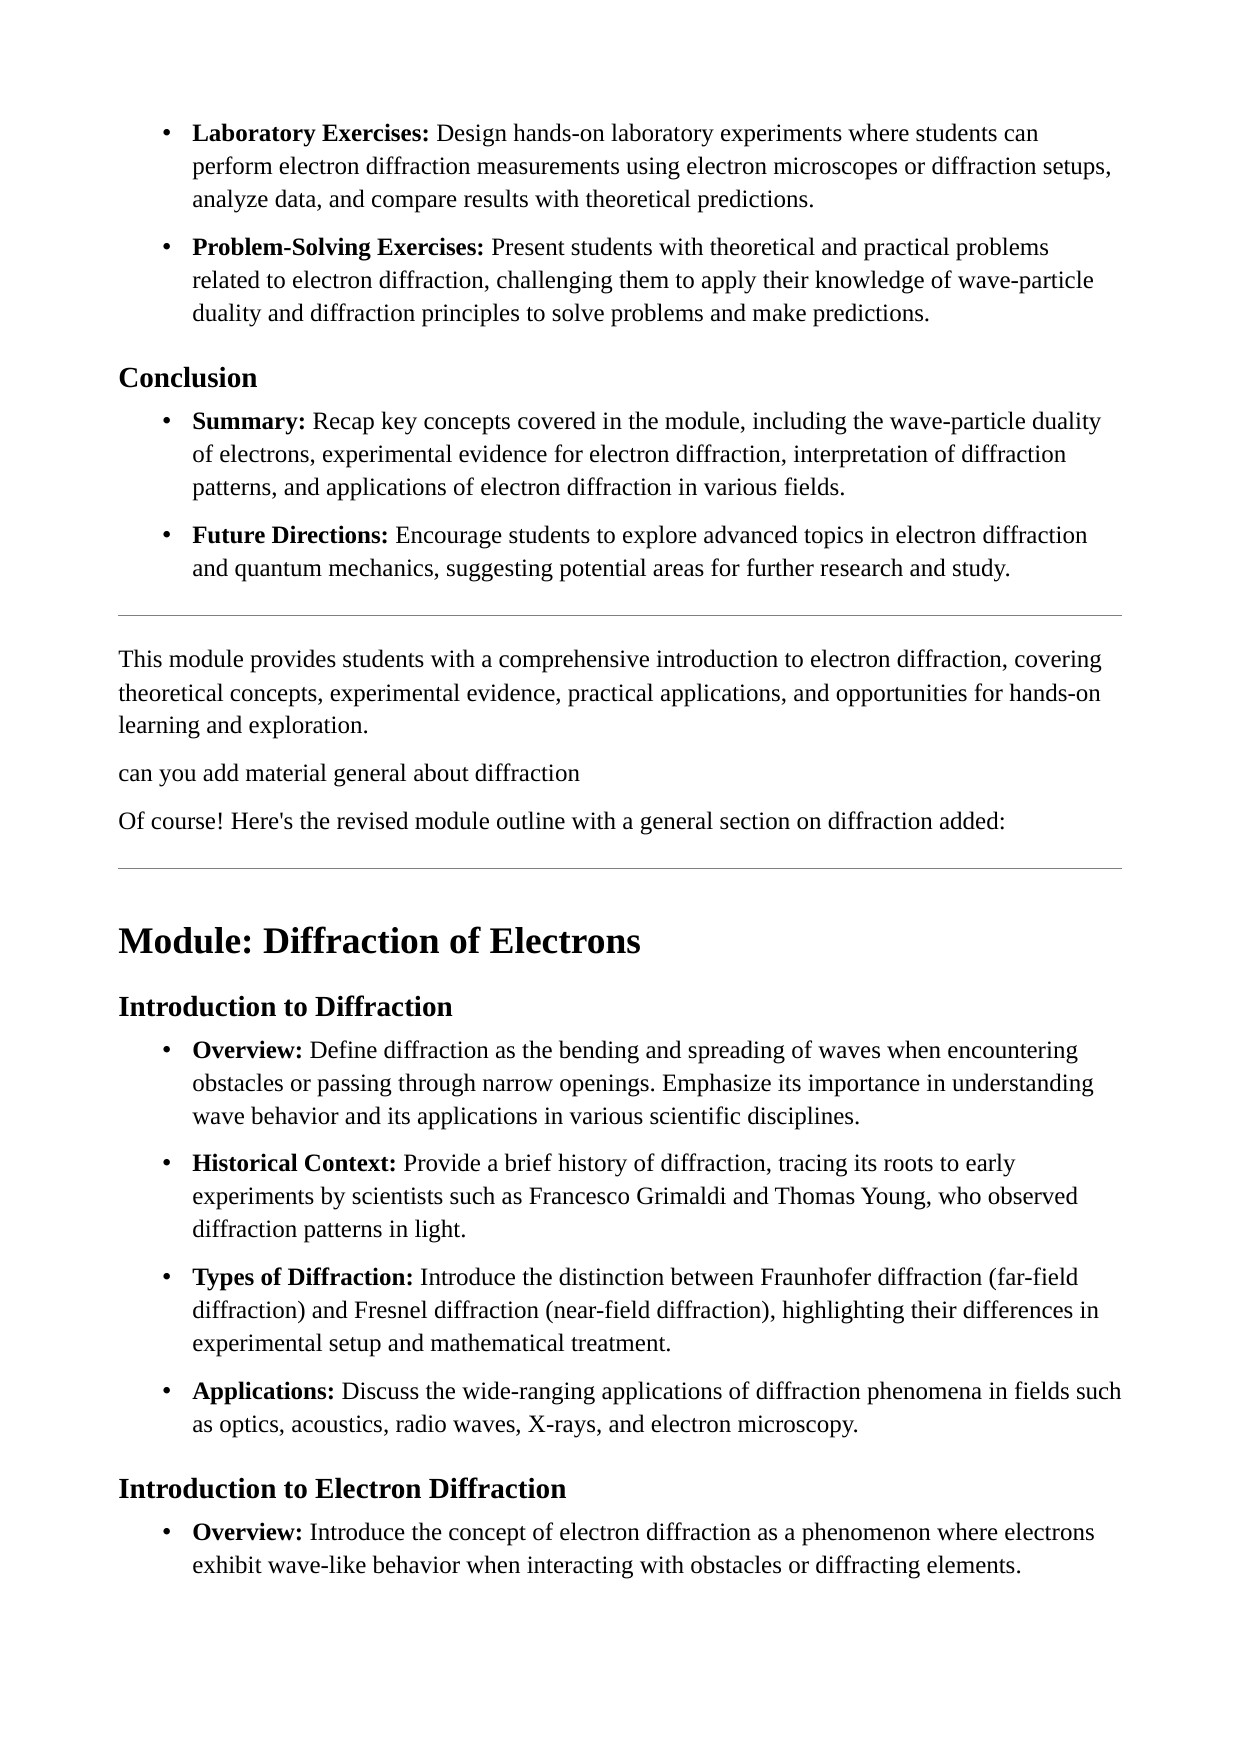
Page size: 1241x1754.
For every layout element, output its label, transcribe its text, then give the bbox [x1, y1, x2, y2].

list Applications: Discuss the wide-ranging applications of diffraction phenomena in fields such as optics, acoustics, radio waves, X-rays, and electron microscopy. [162, 1376, 1122, 1437]
list Historical Context: Provide a brief history of diffraction, tracing its roots to early experiments by scientists such as Francesco Grimaldi and Thomas Young, who observed diffraction patterns in light. [162, 1148, 1122, 1243]
text can you add material general about diffraction [118, 758, 1122, 787]
list Future Directions: Encourage students to explore advanced topics in electron diffraction and quantum mechanics, suggesting potential areas for further research and study. [162, 520, 1122, 581]
subtitle Conclusion [118, 360, 1122, 393]
list Problem-Solving Exercises: Present students with theoretical and practical problems related to electron diffraction, challenging them to apply their knowledge of wave-particle duality and diffraction principles to solve problems and make predictions. [162, 232, 1122, 327]
list Overview: Define diffraction as the bending and spreading of waves when encountering obstacles or passing through narrow openings. Emphasize its importance in understanding wave behavior and its applications in various scientific disciplines. [162, 1035, 1122, 1129]
list Overview: Introduce the concept of electron diffraction as a phenomenon where electrons exhibit wave-like behavior when interacting with obstacles or diffracting elements. [162, 1517, 1122, 1579]
list Summary: Recap key concepts covered in the module, including the wave-particle duality of electrons, experimental evidence for electron diffraction, interpretation of diffraction patterns, and applications of electron diffraction in various fields. [162, 406, 1122, 501]
subtitle Introduction to Diffraction [118, 989, 1122, 1022]
subtitle Module: Diffraction of Electrons [118, 918, 1122, 962]
list Laboratory Exercises: Design hands-on laboratory experiments where students can perform electron diffraction measurements using electron microscopes or diffraction setups, analyze data, and compare results with theoretical predictions. [162, 118, 1122, 213]
subtitle Introduction to Electron Diffraction [118, 1471, 1122, 1504]
list Types of Diffraction: Introduce the distinction between Fraunhofer diffraction (far-field diffraction) and Fresnel diffraction (near-field diffraction), highlighting their differences in experimental setup and mathematical treatment. [162, 1262, 1122, 1357]
text This module provides students with a comprehensive introduction to electron diffraction, covering theoretical concepts, experimental evidence, practical applications, and opportunities for hands-on learning and exploration. [118, 644, 1122, 739]
text Of course! Here's the revised module outline with a general section on diffraction added: [118, 806, 1122, 834]
